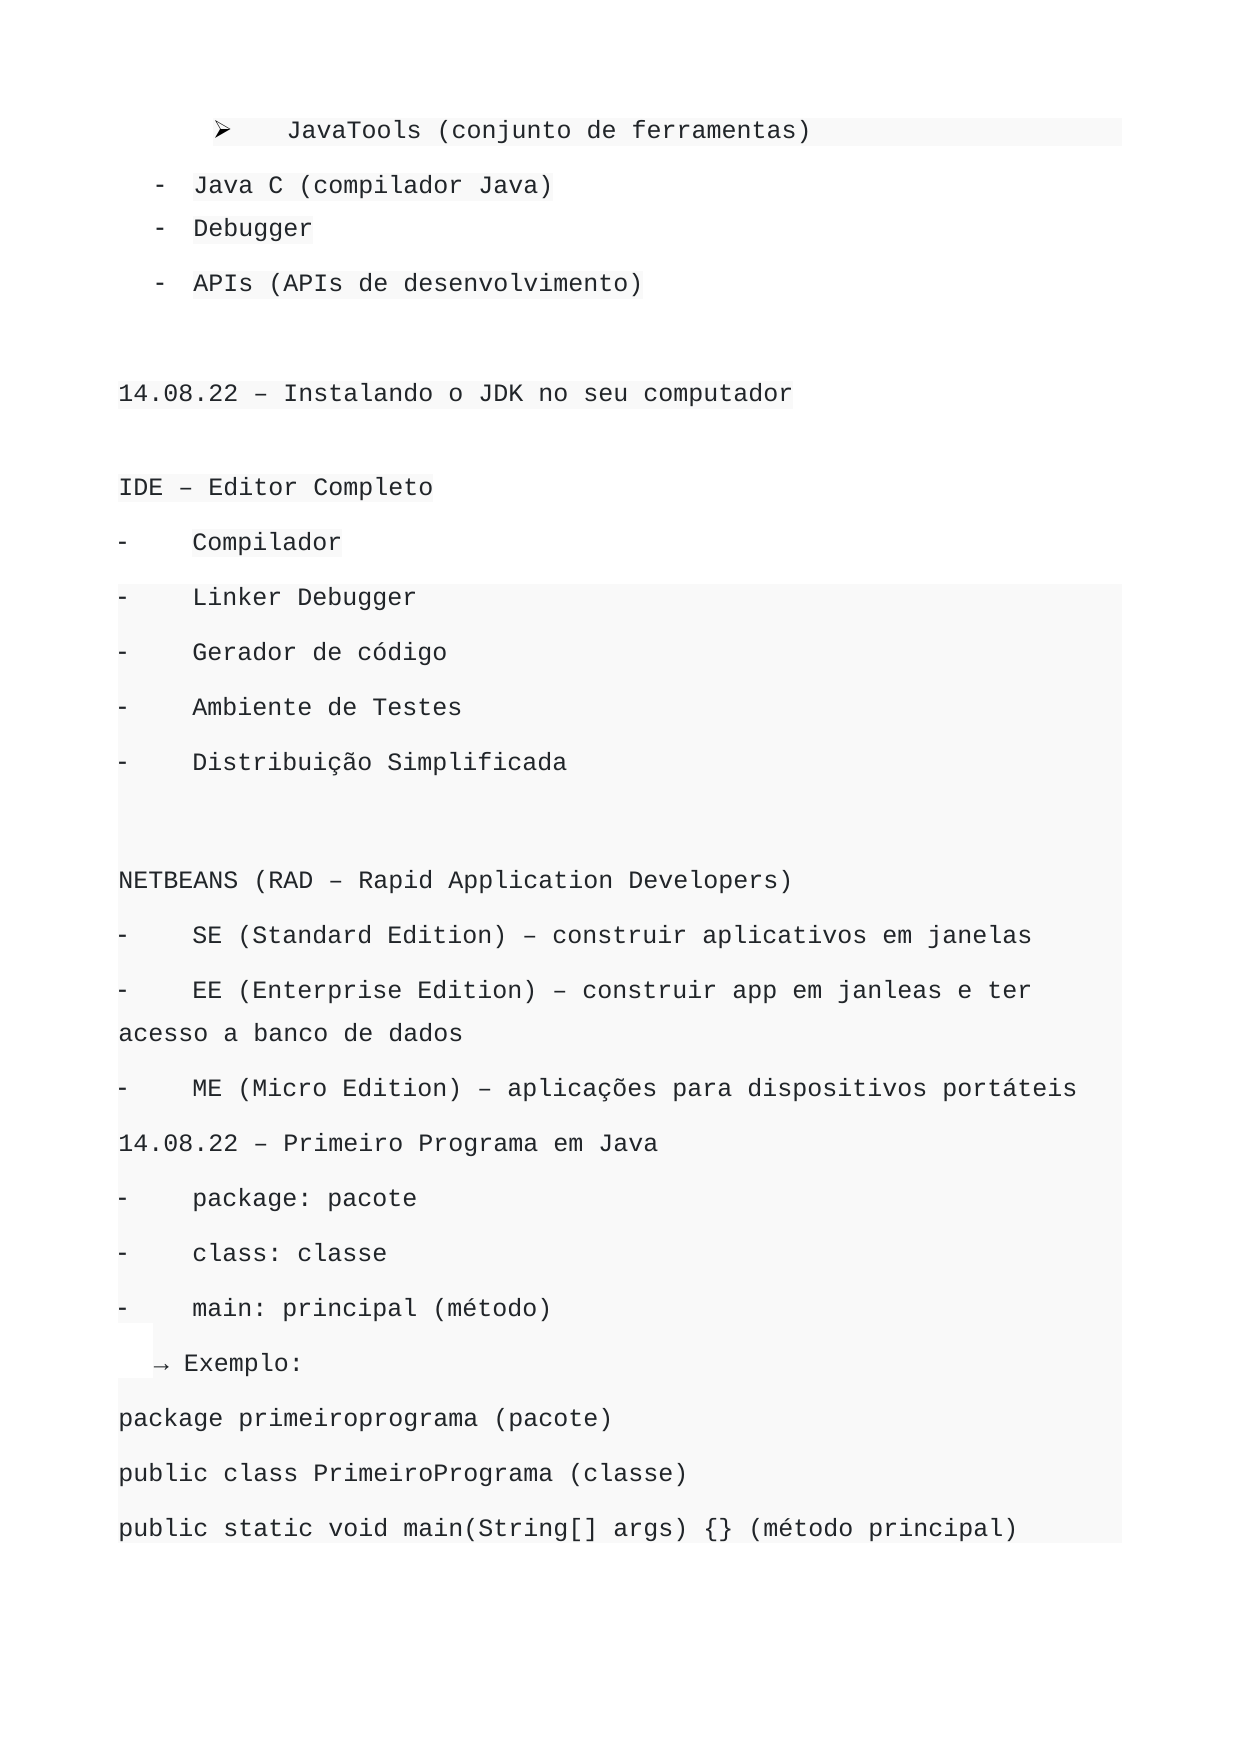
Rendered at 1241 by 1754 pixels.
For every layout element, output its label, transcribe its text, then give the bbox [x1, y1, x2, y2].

list public class PrimeiroPrograma (classe) [118, 1460, 1122, 1488]
list 14.08.22 – Primeiro Programa em Java [118, 1130, 1122, 1158]
list Ambiente de Testes [118, 694, 1122, 722]
list public static void main(String[] args) {} (método principal) [118, 1515, 1122, 1543]
list APIs (APIs de desenvolvimento) [156, 271, 1122, 299]
list → Exemplo: [153, 1350, 1122, 1378]
list EE (Enterprise Edition) – construir app em janleas e ter acesso a banco de dados [118, 978, 1122, 1048]
list Gerador de código [118, 639, 1122, 667]
text 14.08.22 – Instalando o JDK no seu computador [118, 381, 1122, 409]
list Java C (compilador Java) [156, 173, 1122, 201]
list Distribuição Simplificada [118, 749, 1122, 777]
list JavaTools (conjunto de ferramentas) [213, 118, 1122, 146]
list class: classe [118, 1240, 1122, 1268]
list package: pacote [118, 1185, 1122, 1213]
text IDE – Editor Completo [118, 474, 1122, 502]
list Compilador [118, 529, 1122, 557]
list Linker Debugger [118, 584, 1122, 612]
list ME (Micro Edition) – aplicações para dispositivos portáteis [118, 1075, 1122, 1103]
list Debugger [156, 216, 1122, 244]
list main: principal (método) [118, 1295, 1122, 1323]
text NETBEANS (RAD – Rapid Application Developers) [118, 868, 1122, 896]
list package primeiroprograma (pacote) [118, 1405, 1122, 1433]
list SE (Standard Edition) – construir aplicativos em janelas [118, 923, 1122, 951]
